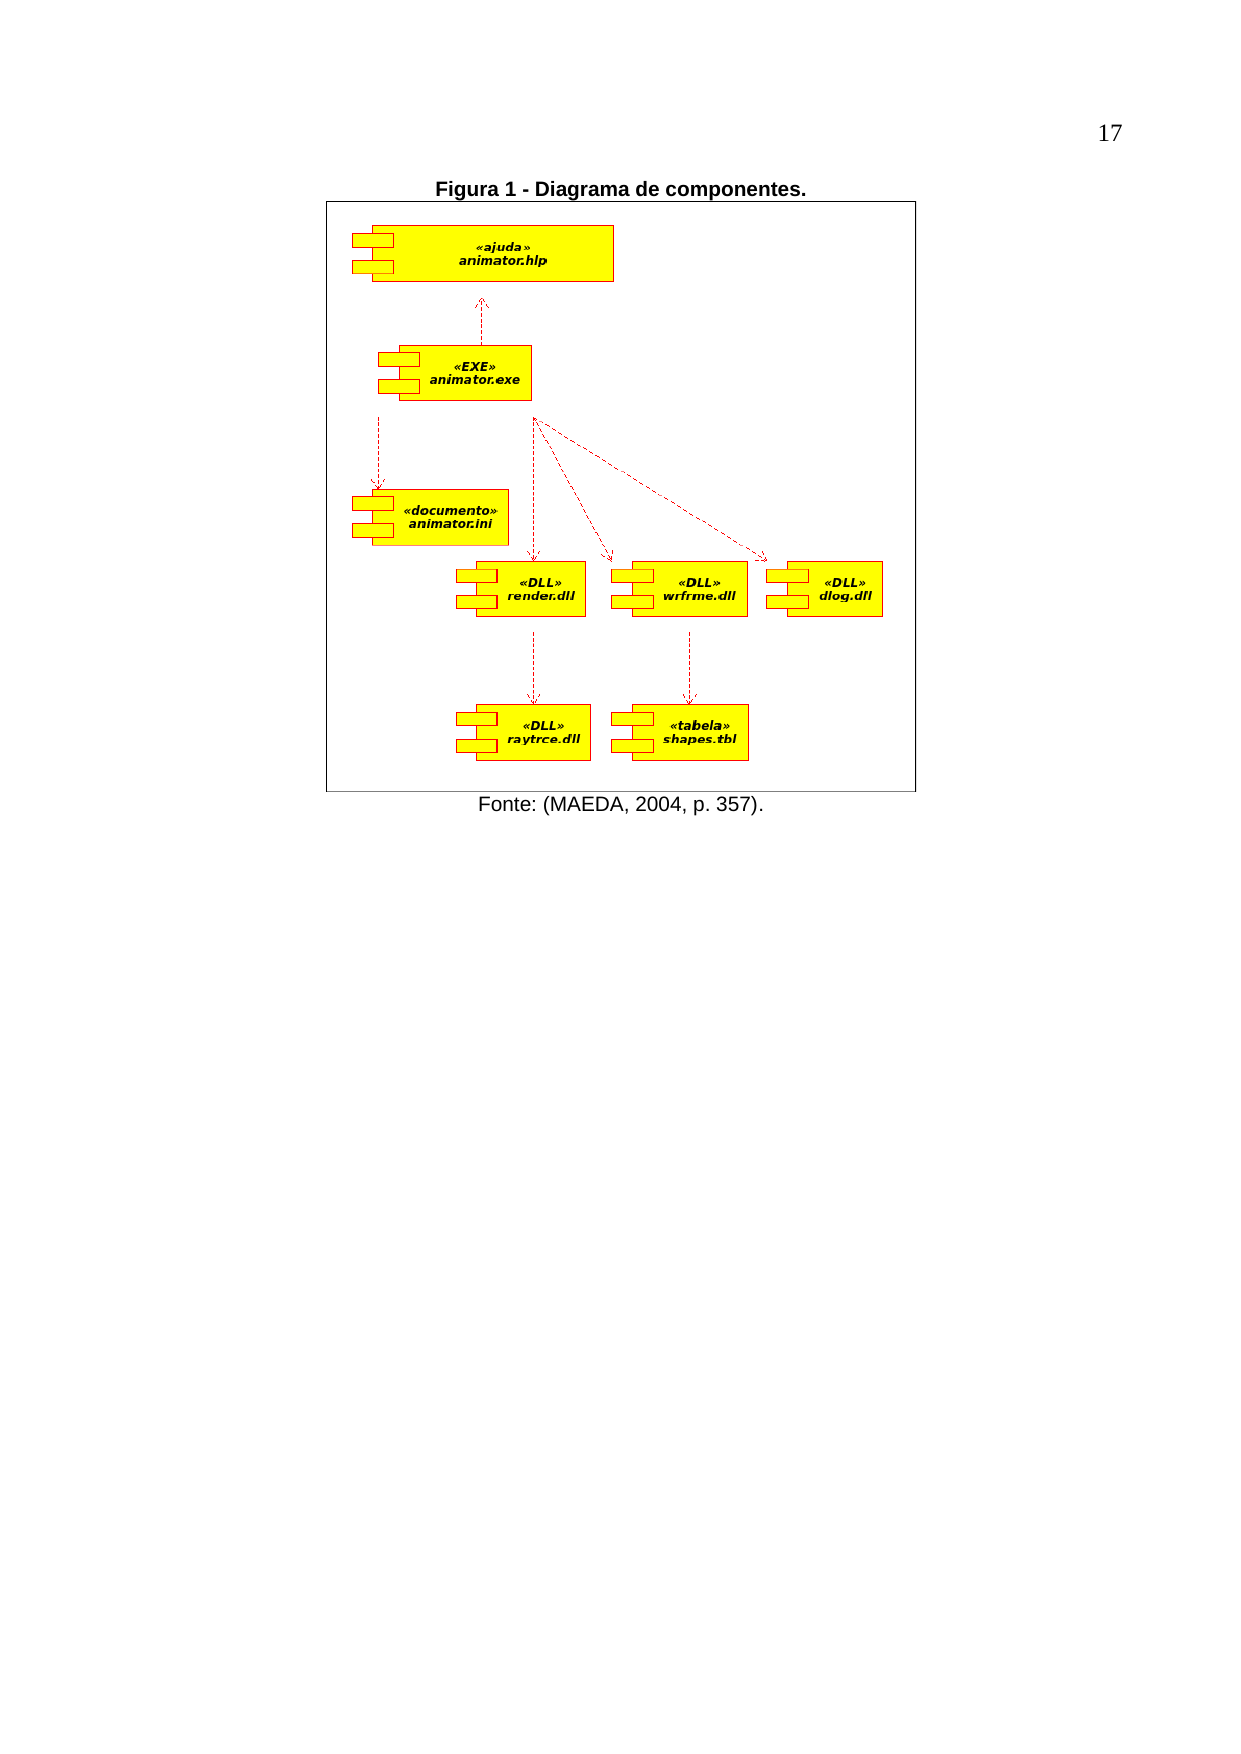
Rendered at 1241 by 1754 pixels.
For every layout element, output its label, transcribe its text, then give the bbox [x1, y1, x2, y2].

text Fonte: (MAEDA, 2004, p. 357). [177, 201, 1064, 816]
picture [325, 201, 917, 792]
text Figura 1 - Diagrama de componentes. [177, 177, 1064, 201]
